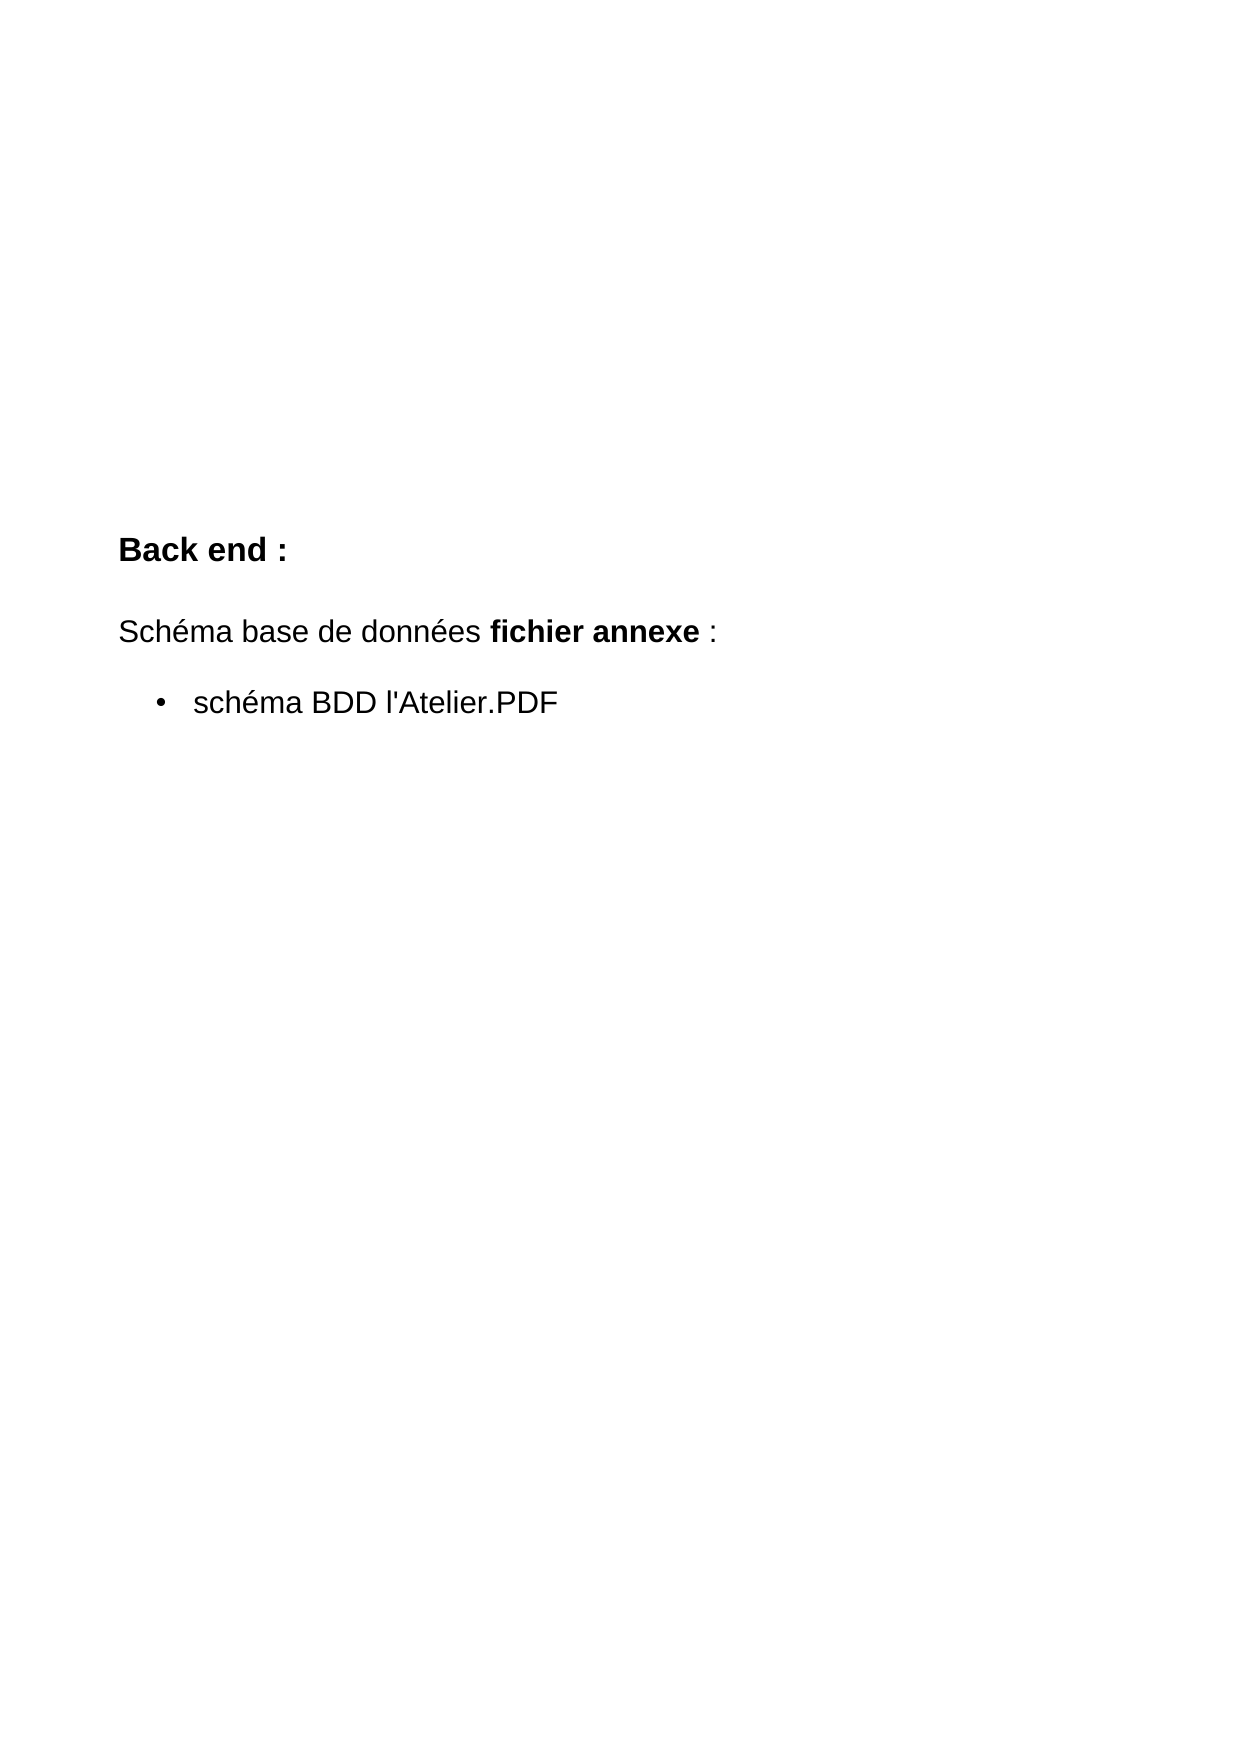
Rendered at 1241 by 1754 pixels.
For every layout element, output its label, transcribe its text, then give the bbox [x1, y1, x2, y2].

text Schéma base de données fichier annexe : [118, 613, 1122, 649]
list schéma BDD l'Atelier.PDF [156, 684, 1122, 720]
text Back end : [118, 529, 1122, 568]
